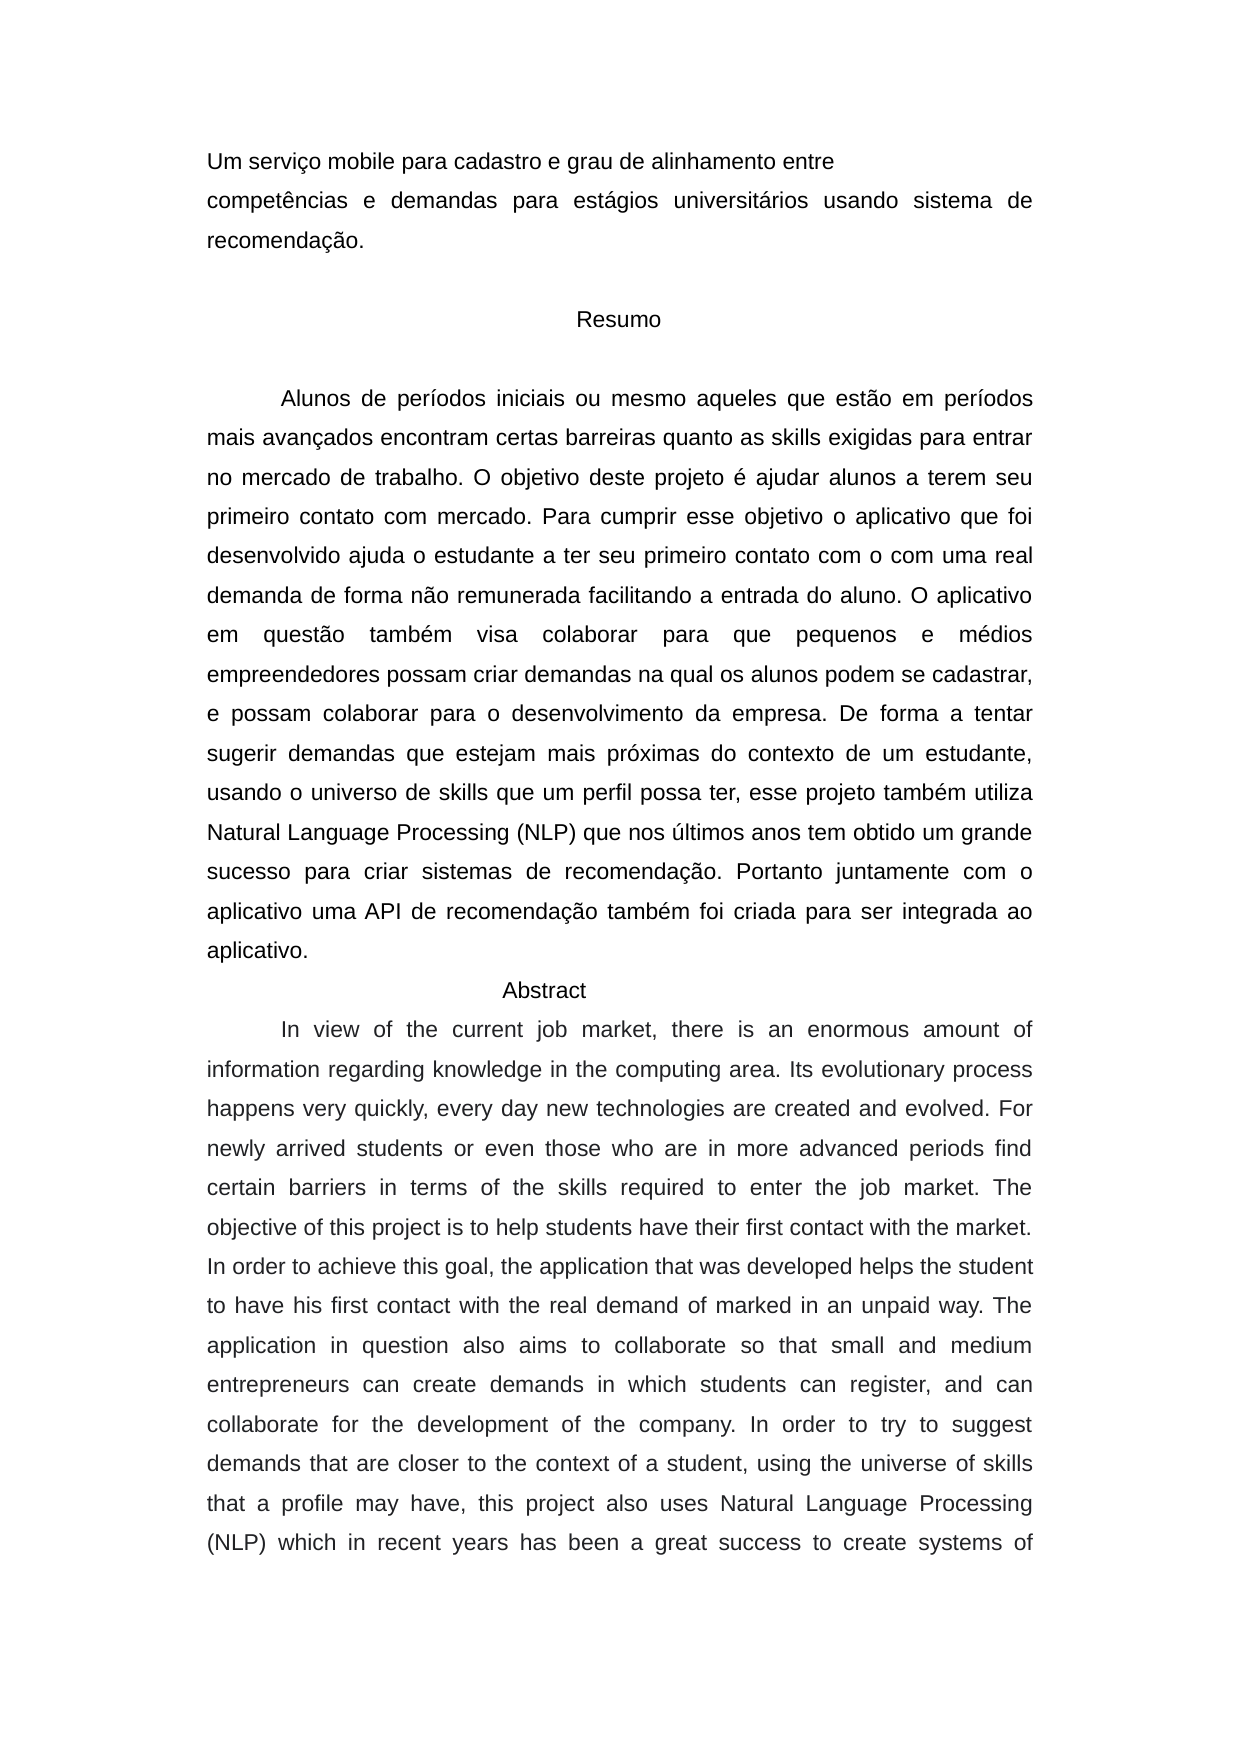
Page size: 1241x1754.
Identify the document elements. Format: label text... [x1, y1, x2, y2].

text In view of the current job market, there is an enormous amount of information regarding knowledge in the computing area. Its evolutionary process happens very quickly, every day new technologies are created and evolved. For newly arrived students or even those who are in more advanced periods find certain barriers in terms of the skills required to enter the job market. The objective of this project is to help students have their first contact with the market. In order to achieve this goal, the application that was developed helps the student to have his first contact with the real demand of marked in an unpaid way. The application in question also aims to collaborate so that small and medium entrepreneurs can create demands in which students can register, and can collaborate for the development of the company. In order to try to suggest demands that are closer to the context of a student, using the universe of skills that a profile may have, this project also uses Natural Language Processing (NLP) which in recent years has been a great success to create systems of [207, 1016, 1033, 1556]
text Resumo [207, 306, 1033, 332]
text Abstract [207, 977, 1033, 1003]
text competências e demandas para estágios universitários usando sistema de recomendação. [207, 187, 1033, 253]
text Alunos de períodos iniciais ou mesmo aqueles que estão em períodos mais avançados encontram certas barreiras quanto as skills exigidas para entrar no mercado de trabalho. O objetivo deste projeto é ajudar alunos a terem seu primeiro contato com mercado. Para cumprir esse objetivo o aplicativo que foi desenvolvido ajuda o estudante a ter seu primeiro contato com o com uma real demanda de forma não remunerada facilitando a entrada do aluno. O aplicativo em questão também visa colaborar para que pequenos e médios empreendedores possam criar demandas na qual os alunos podem se cadastrar, e possam colaborar para o desenvolvimento da empresa. De forma a tentar sugerir demandas que estejam mais próximas do contexto de um estudante, usando o universo de skills que um perfil possa ter, esse projeto também utiliza Natural Language Processing (NLP) que nos últimos anos tem obtido um grande sucesso para criar sistemas de recomendação. Portanto juntamente com o aplicativo uma API de recomendação também foi criada para ser integrada ao aplicativo. [207, 384, 1033, 963]
text Um serviço mobile para cadastro e grau de alinhamento entre [207, 148, 1033, 174]
